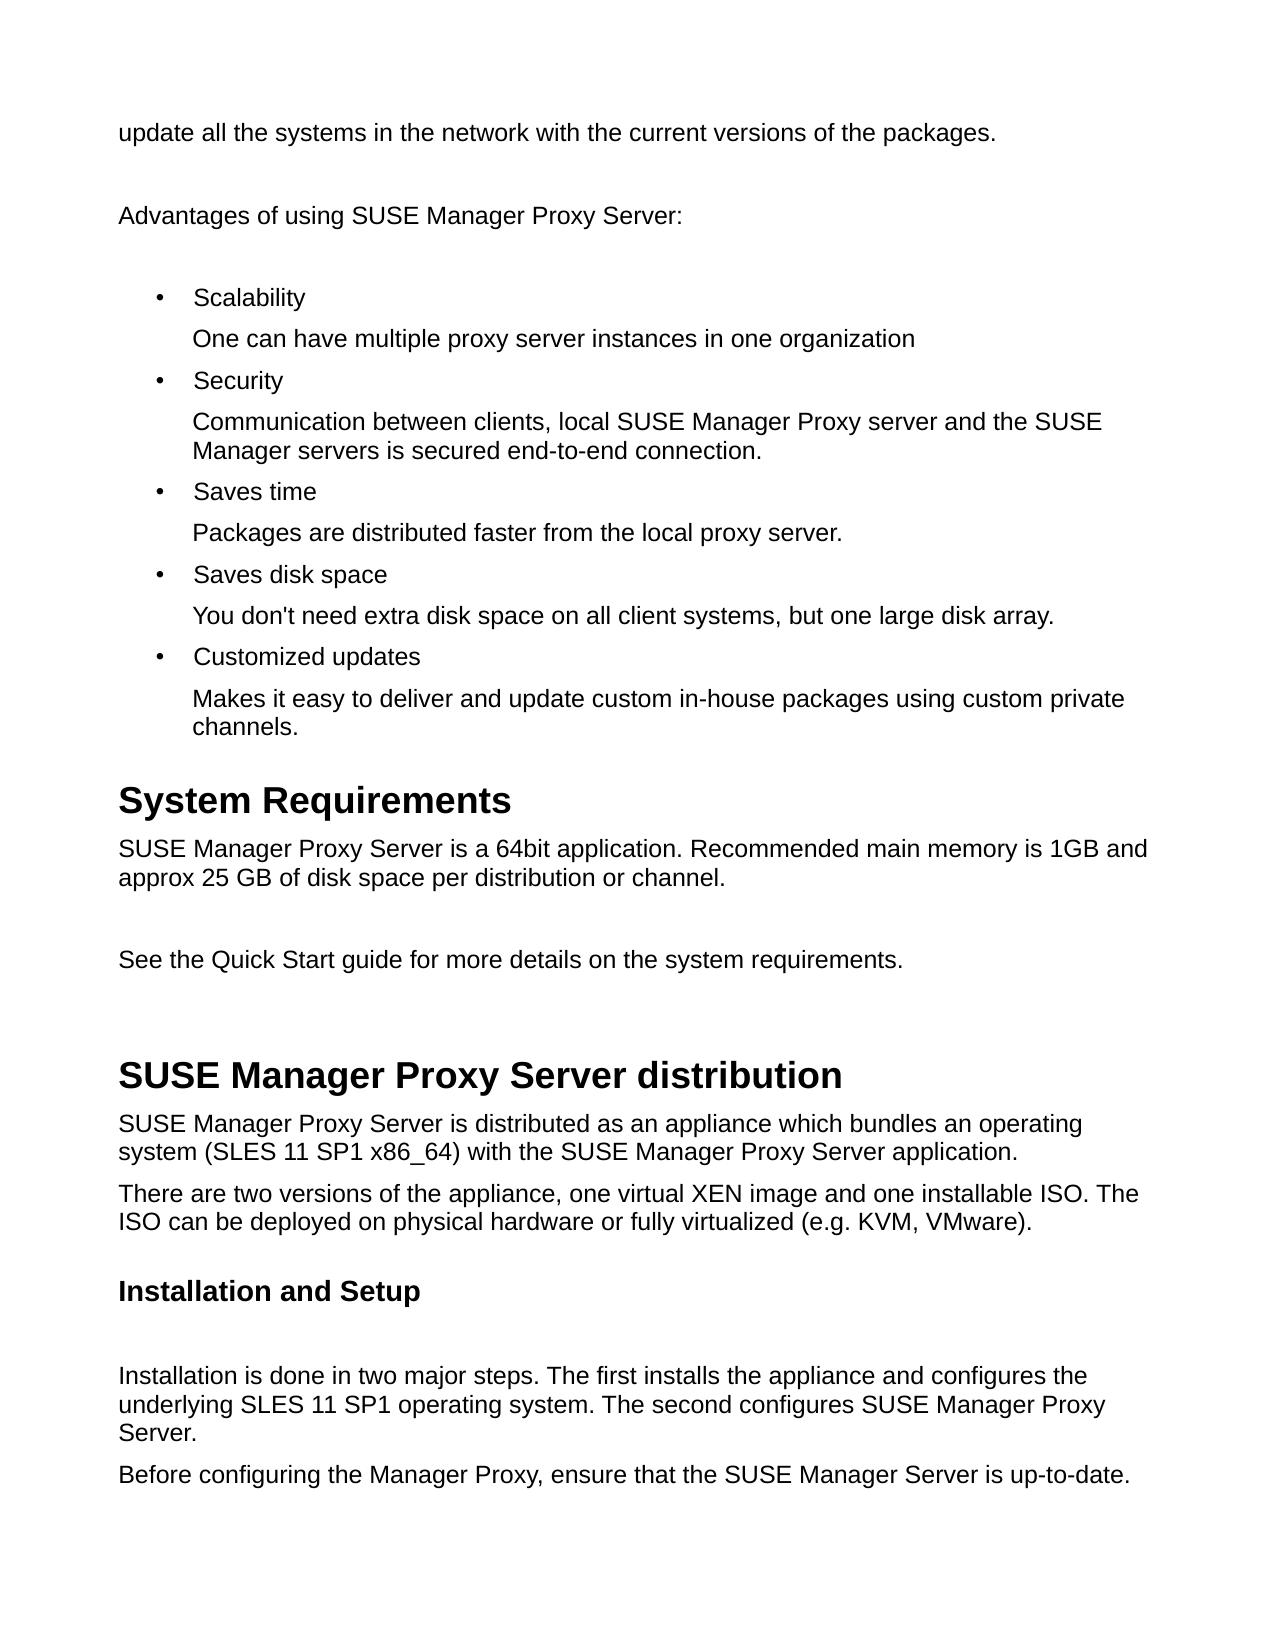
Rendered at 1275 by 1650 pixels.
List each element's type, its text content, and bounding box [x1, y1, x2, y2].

text Advantages of using SUSE Manager Proxy Server: [118, 201, 1157, 229]
text Installation is done in two major steps. The first installs the appliance and configures the underlying SLES 11 SP1 operating system. The second configures SUSE Manager Proxy Server. [118, 1361, 1157, 1447]
list Customized updates [156, 642, 1157, 671]
text One can have multiple proxy server instances in one organization [192, 324, 1157, 353]
subtitle System Requirements [118, 779, 1157, 822]
text Communication between clients, local SUSE Manager Proxy server and the SUSE Manager servers is secured end-to-end connection. [192, 407, 1157, 464]
list Saves disk space [156, 560, 1157, 588]
list Saves time [156, 477, 1157, 506]
text update all the systems in the network with the current versions of the packages. [118, 118, 1157, 147]
text See the Quick Start guide for more details on the system requirements. [118, 946, 1157, 974]
text SUSE Manager Proxy Server is distributed as an appliance which bundles an operating system (SLES 11 SP1 x86_64) with the SUSE Manager Proxy Server application. [118, 1109, 1157, 1166]
text SUSE Manager Proxy Server is a 64bit application. Recommended main memory is 1GB and approx 25 GB of disk space per distribution or channel. [118, 834, 1157, 892]
list Security [156, 366, 1157, 394]
subtitle SUSE Manager Proxy Server distribution [118, 1053, 1157, 1096]
list Scalability [156, 283, 1157, 312]
text Packages are distributed faster from the local proxy server. [192, 518, 1157, 547]
text You don't need extra disk space on all client systems, but one large disk array. [192, 601, 1157, 630]
text Before configuring the Manager Proxy, ensure that the SUSE Manager Server is up-to-date. [118, 1460, 1157, 1488]
text Makes it easy to deliver and update custom in-house packages using custom private channels. [192, 684, 1157, 741]
text There are two versions of the appliance, one virtual XEN image and one installable ISO. The ISO can be deployed on physical hardware or fully virtualized (e.g. KVM, VMware). [118, 1179, 1157, 1236]
